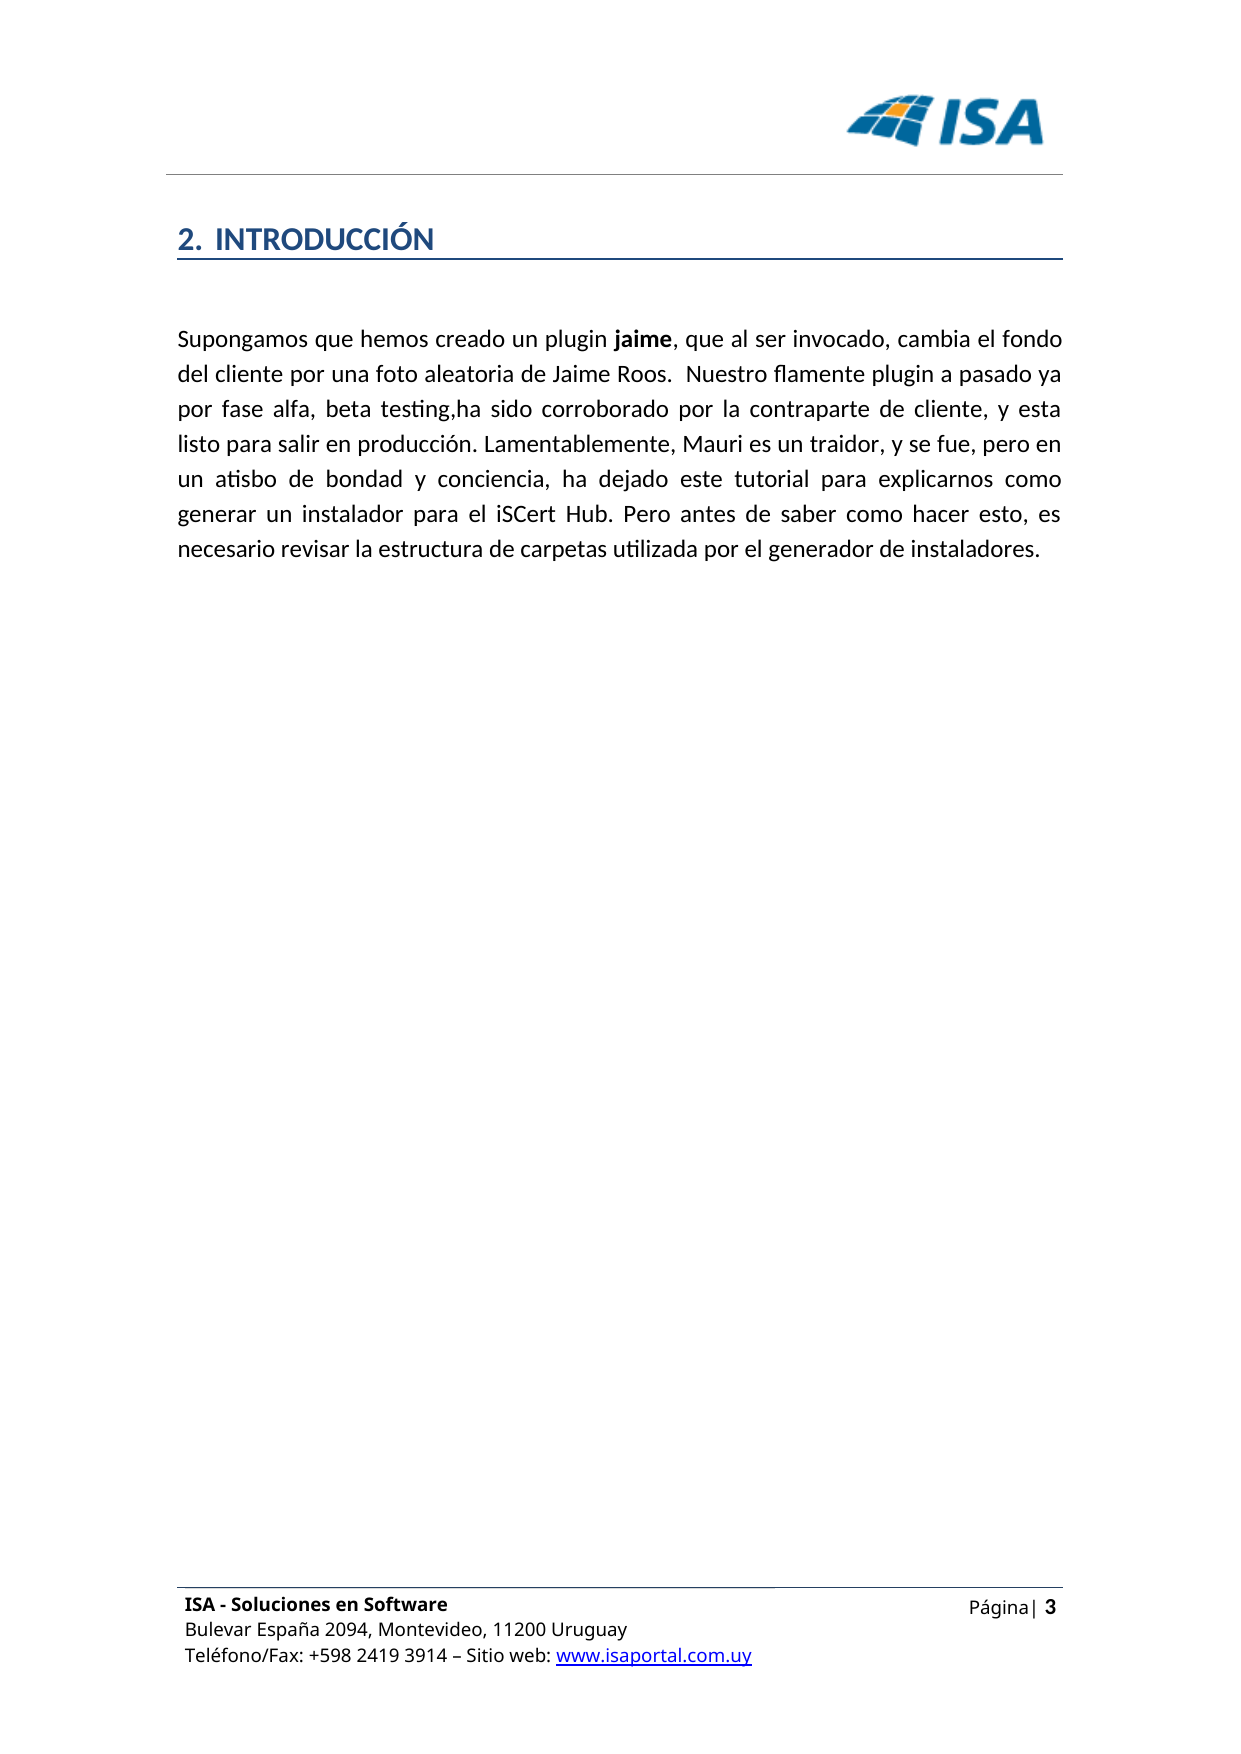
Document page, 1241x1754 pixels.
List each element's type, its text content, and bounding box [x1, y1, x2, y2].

text Supongamos que hemos creado un plugin jaime, que al ser invocado, cambia el fondo del cliente por una foto aleatoria de Jaime Roos. Nuestro flamente plugin a pasado ya por fase alfa, beta testing,ha sido corroborado por la contraparte de cliente, y esta listo para salir en producción. Lamentablemente, Mauri es un traidor, y se fue, pero en un atisbo de bondad y conciencia, ha dejado este tutorial para explicarnos como generar un instalador para el iSCert Hub. Pero antes de saber como hacer esto, es necesario revisar la estructura de carpetas utilizada por el generador de instaladores. [177, 323, 1063, 563]
picture [833, 83, 1052, 161]
subtitle INTRODUCCIón [177, 218, 1063, 258]
